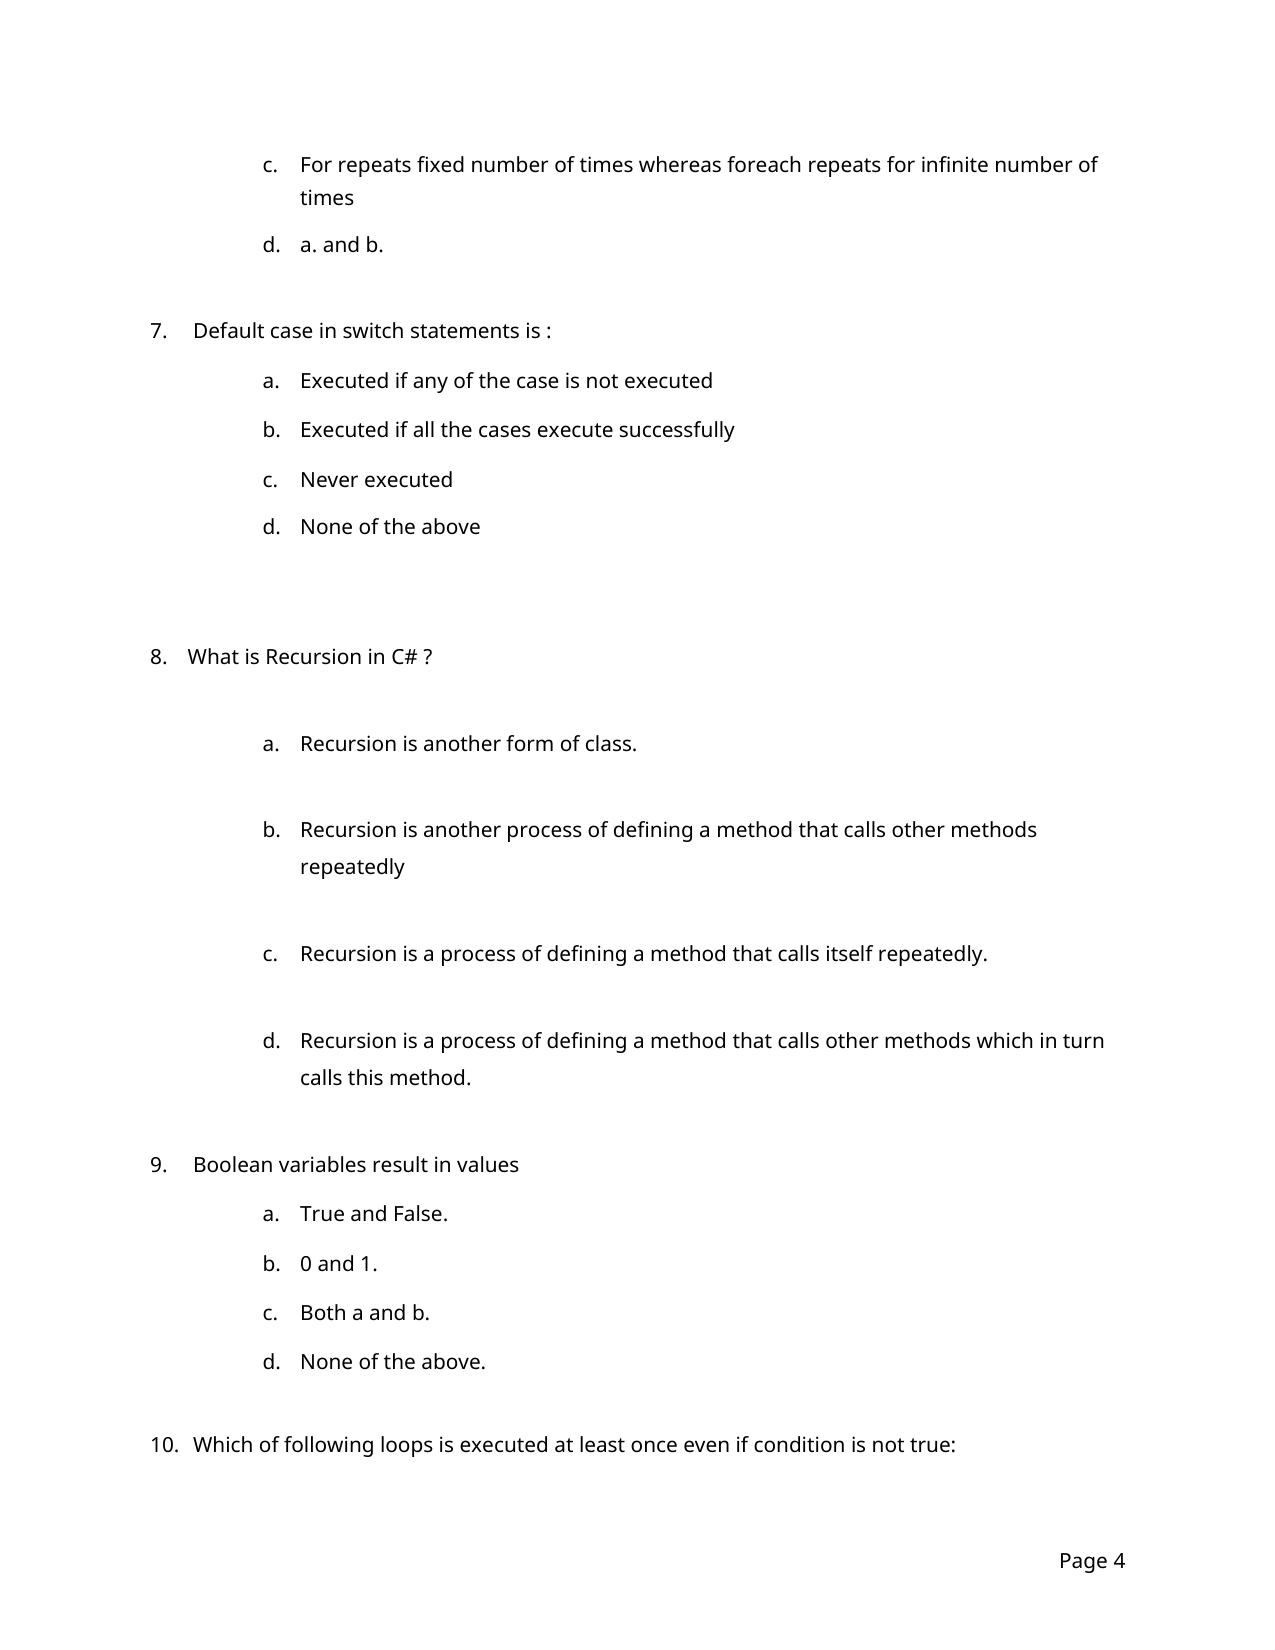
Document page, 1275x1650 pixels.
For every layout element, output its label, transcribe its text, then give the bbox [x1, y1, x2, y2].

list Executed if all the cases execute successfully [262, 415, 1125, 444]
list Boolean variables result in values [150, 1150, 1125, 1178]
list Never executed [262, 465, 1125, 493]
list Recursion is a process of defining a method that calls other methods which in turn calls this method. [262, 1026, 1125, 1091]
list Recursion is a process of defining a method that calls itself repeatedly. [262, 939, 1125, 968]
list None of the above. [262, 1347, 1125, 1376]
list For repeats fixed number of times whereas foreach repeats for infinite number of times [262, 150, 1125, 211]
list a. and b. [262, 230, 1125, 258]
list What is Recursion in C# ? [150, 642, 1125, 670]
list Executed if any of the case is not executed [262, 366, 1125, 394]
list True and False. [262, 1199, 1125, 1228]
list Default case in switch statements is : [150, 317, 1125, 345]
list 0 and 1. [262, 1249, 1125, 1277]
list Which of following loops is executed at least once even if condition is not true: [150, 1430, 1125, 1458]
list Recursion is another process of defining a method that calls other methods repeatedly [262, 816, 1125, 881]
list Both a and b. [262, 1298, 1125, 1326]
list Recursion is another form of class. [262, 729, 1125, 757]
list None of the above [262, 512, 1125, 540]
